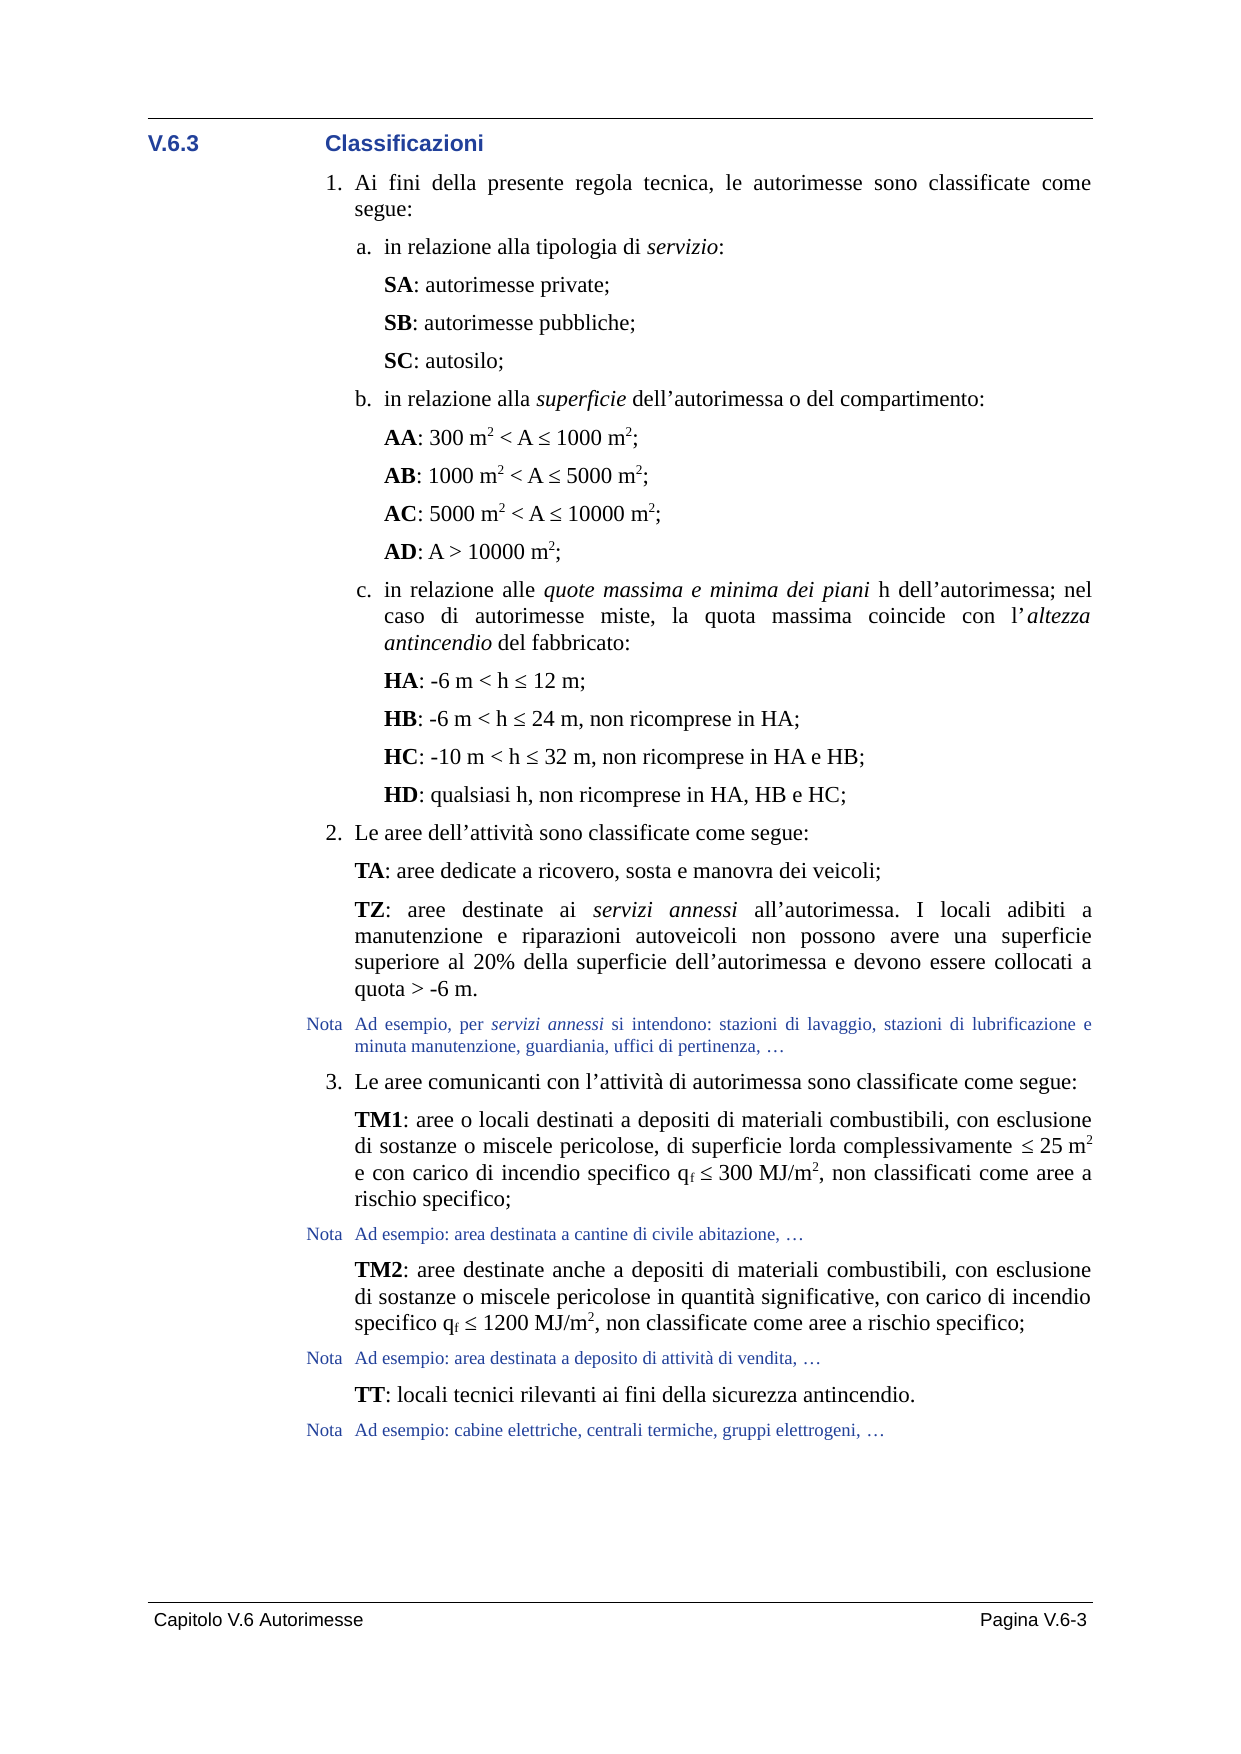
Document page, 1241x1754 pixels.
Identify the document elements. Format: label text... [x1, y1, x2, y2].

list HC: -10 m < h ≤ 32 m, non ricomprese in HA e HB; [372, 743, 1093, 769]
list TT: locali tecnici rilevanti ai fini della sicurezza antincendio. [342, 1381, 1093, 1407]
list AC: 5000 m2 < A ≤ 10000 m2; [372, 500, 1093, 526]
list SB: autorimesse pubbliche; [372, 309, 1093, 336]
list Ad esempio: area destinata a cantine di civile abitazione, … [342, 1223, 1093, 1245]
list HA: -6 m < h ≤ 12 m; [372, 667, 1093, 693]
list Le aree comunicanti con l’attività di autorimessa sono classificate come segue: [342, 1068, 1093, 1094]
subtitle Classificazioni [148, 119, 1093, 157]
list TA: aree dedicate a ricovero, sosta e manovra dei veicoli; [342, 858, 1093, 884]
list Le aree dell’attività sono classificate come segue: [342, 819, 1093, 846]
list SA: autorimesse private; [372, 271, 1093, 297]
list Ad esempio, per servizi annessi si intendono: stazioni di lavaggio, stazioni di lubrificazione e minuta manutenzione, guardiania, uffici di pertinenza, … [342, 1013, 1093, 1056]
list in relazione alla tipologia di servizio: [372, 233, 1093, 259]
list HD: qualsiasi h, non ricomprese in HA, HB e HC; [372, 781, 1093, 808]
list TM2: aree destinate anche a depositi di materiali combustibili, con esclusione di sostanze o miscele pericolose in quantità significative, con carico di incendio specifico qf ≤ 1200 MJ/m2, non classificate come aree a rischio specifico; [342, 1256, 1093, 1336]
list SC: autosilo; [372, 347, 1093, 374]
list AA: 300 m2 < A ≤ 1000 m2; [372, 424, 1093, 450]
list TM1: aree o locali destinati a depositi di materiali combustibili, con esclusione di sostanze o miscele pericolose, di superficie lorda complessivamente ≤ 25 m2 e con carico di incendio specifico qf ≤ 300 MJ/m2, non classificati come aree a rischio specifico; [342, 1106, 1093, 1211]
list HB: -6 m < h ≤ 24 m, non ricomprese in HA; [372, 705, 1093, 731]
list Ad esempio: cabine elettriche, centrali termiche, gruppi elettrogeni, … [342, 1419, 1093, 1440]
list AB: 1000 m2 < A ≤ 5000 m2; [372, 462, 1093, 488]
list Ad esempio: area destinata a deposito di attività di vendita, … [342, 1347, 1093, 1369]
list TZ: aree destinate ai servizi annessi all’autorimessa. I locali adibiti a manutenzione e riparazioni autoveicoli non possono avere una superficie superiore al 20% della superficie dell’autorimessa e devono essere collocati a quota > -6 m. [342, 896, 1093, 1001]
list in relazione alla superficie dell’autorimessa o del compartimento: [372, 386, 1093, 412]
list Ai fini della presente regola tecnica, le autorimesse sono classificate come segue: [342, 168, 1093, 221]
list in relazione alle quote massima e minima dei piani h dell’autorimessa; nel caso di autorimesse miste, la quota massima coincide con l’altezza antincendio del fabbricato: [372, 576, 1093, 655]
list AD: A > 10000 m2; [372, 538, 1093, 564]
